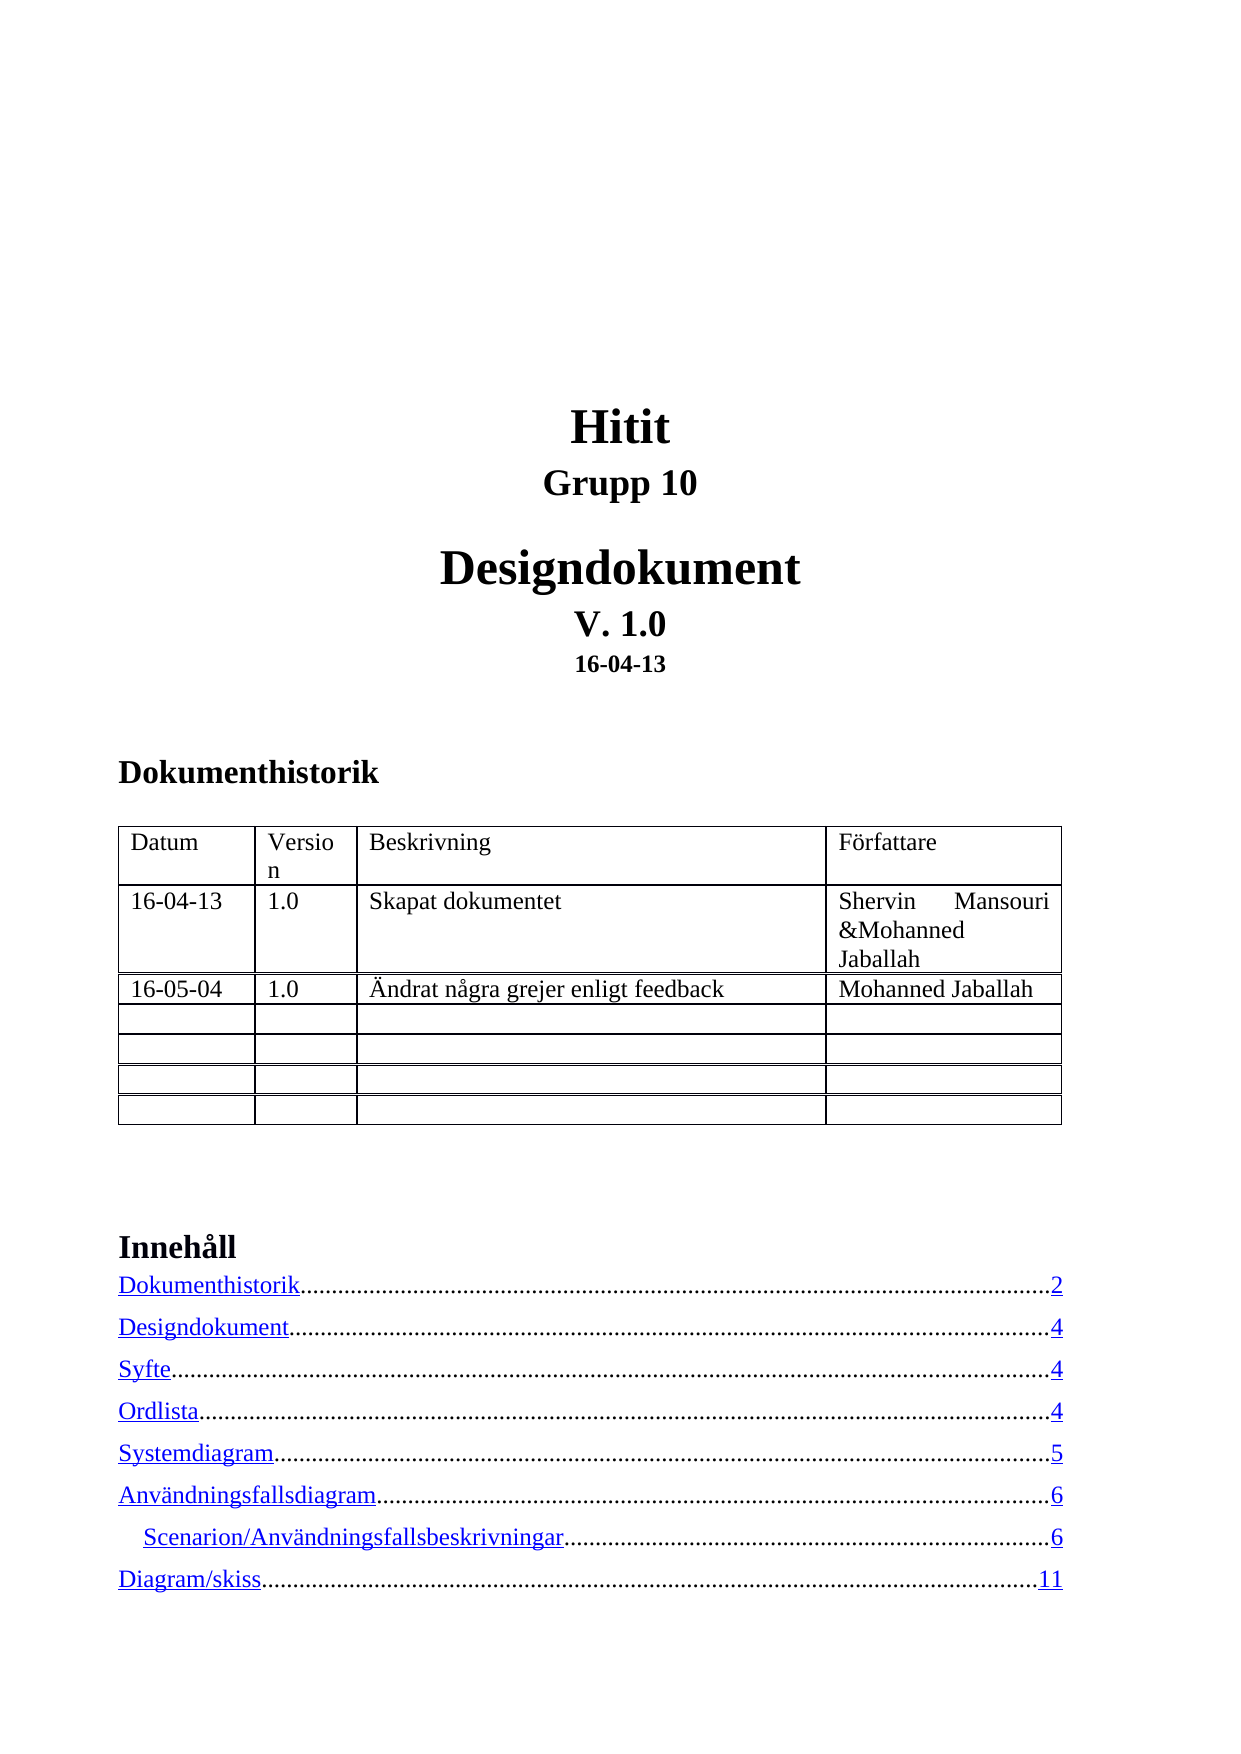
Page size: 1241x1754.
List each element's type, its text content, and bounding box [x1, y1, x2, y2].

table_cell [827, 1096, 1061, 1124]
table_cell [827, 1035, 1061, 1063]
text Designdokument 4 [118, 1312, 1122, 1341]
table_cell [827, 1066, 1061, 1093]
table_header Författare [827, 827, 1061, 884]
table_cell [256, 1005, 356, 1033]
table_cell [827, 1005, 1061, 1033]
table_cell [119, 1096, 254, 1124]
table_cell [256, 1035, 356, 1063]
text 16-04-13 [118, 649, 1122, 677]
text Dokumenthistorik [118, 753, 1122, 791]
table_cell Shervin Mansouri &Mohanned Jaballah [827, 886, 1061, 972]
table_cell [256, 1096, 356, 1124]
table_cell [358, 1096, 825, 1124]
text Scenarion/Användningsfallsbeskrivningar 6 [143, 1522, 1122, 1551]
table_cell [358, 1035, 825, 1063]
table_header Beskrivning [358, 827, 825, 884]
text Designdokument [118, 538, 1122, 596]
table_cell [119, 1005, 254, 1033]
table_cell [256, 1066, 356, 1093]
table_cell [358, 1066, 825, 1093]
text Användningsfallsdiagram 6 [118, 1480, 1122, 1508]
table_cell Skapat dokumentet [358, 886, 825, 972]
text Ordlista 4 [118, 1396, 1122, 1424]
table_cell 16-04-13 [119, 886, 254, 972]
table_cell [119, 1035, 254, 1063]
text Innehåll [118, 1228, 1122, 1266]
table_cell Ändrat några grejer enligt feedback [358, 975, 825, 1003]
table_cell Mohanned Jaballah [827, 975, 1061, 1003]
table_cell [119, 1066, 254, 1093]
table_cell 1.0 [256, 886, 356, 972]
table_header Version [256, 827, 356, 884]
table_header Datum [119, 827, 254, 884]
table_cell 16-05-04 [119, 975, 254, 1003]
text Hitit [118, 397, 1122, 454]
text Syfte 4 [118, 1354, 1122, 1383]
text Systemdiagram 5 [118, 1438, 1122, 1467]
text V. 1.0 [118, 601, 1122, 644]
text Grupp 10 [118, 460, 1122, 503]
table_cell [358, 1005, 825, 1033]
text Diagram/skiss 11 [118, 1564, 1122, 1592]
table_cell 1.0 [256, 975, 356, 1003]
text Dokumenthistorik 2 [118, 1270, 1122, 1299]
